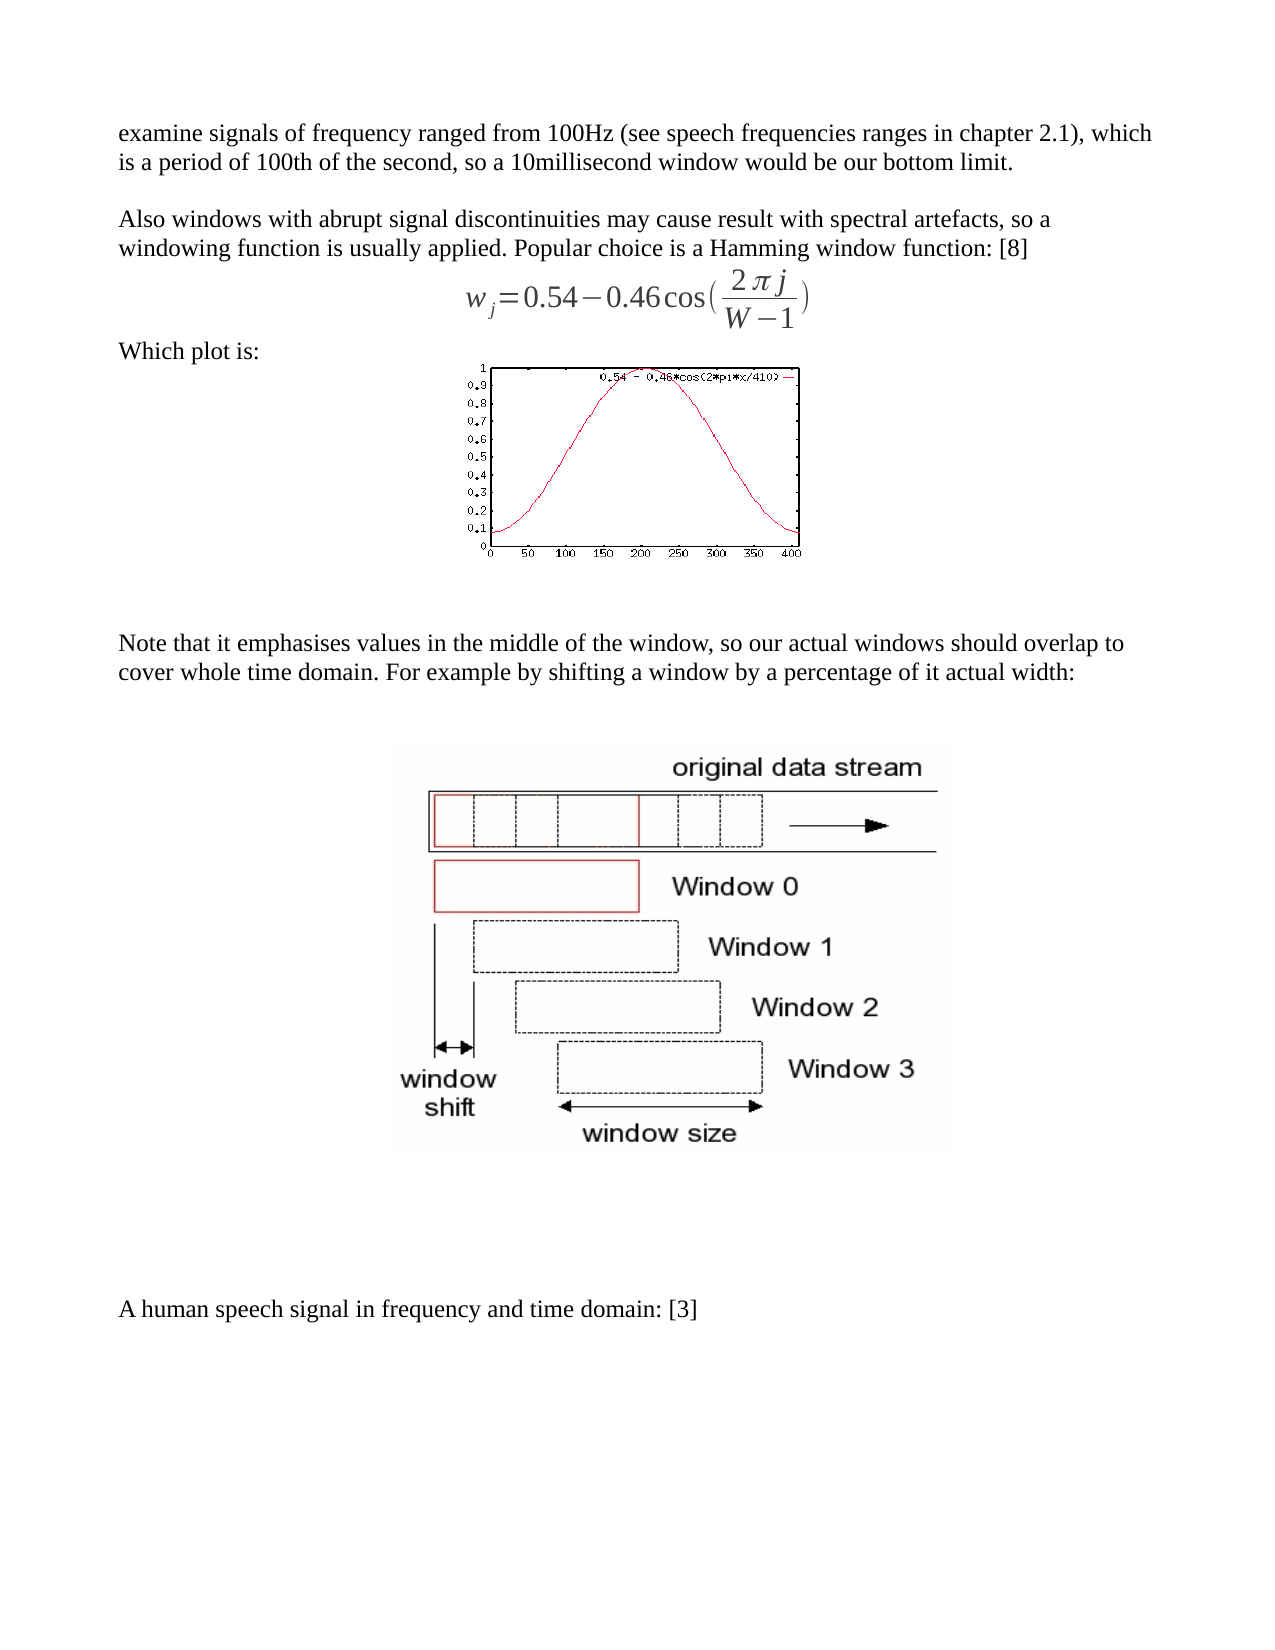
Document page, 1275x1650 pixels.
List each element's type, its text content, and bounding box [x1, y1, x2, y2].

picture [467, 364, 808, 557]
text examine signals of frequency ranged from 100Hz (see speech frequencies ranges in chapter 2.1), which is a period of 100th of the second, so a 10millisecond window would be our bottom limit. [118, 118, 1157, 176]
text Note that it emphasises values in the middle of the window, so our actual windows should overlap to cover whole time domain. For example by shifting a window by a percentage of it actual width: [118, 628, 1157, 686]
text Also windows with abrupt signal discontinuities may cause result with spectral artefacts, so a windowing function is usually applied. Popular choice is a Hamming window function: [8] [118, 204, 1157, 262]
text A human speech signal in frequency and time domain: [3] [118, 1294, 1157, 1323]
picture [388, 745, 952, 1158]
text Which plot is: [118, 336, 1157, 364]
